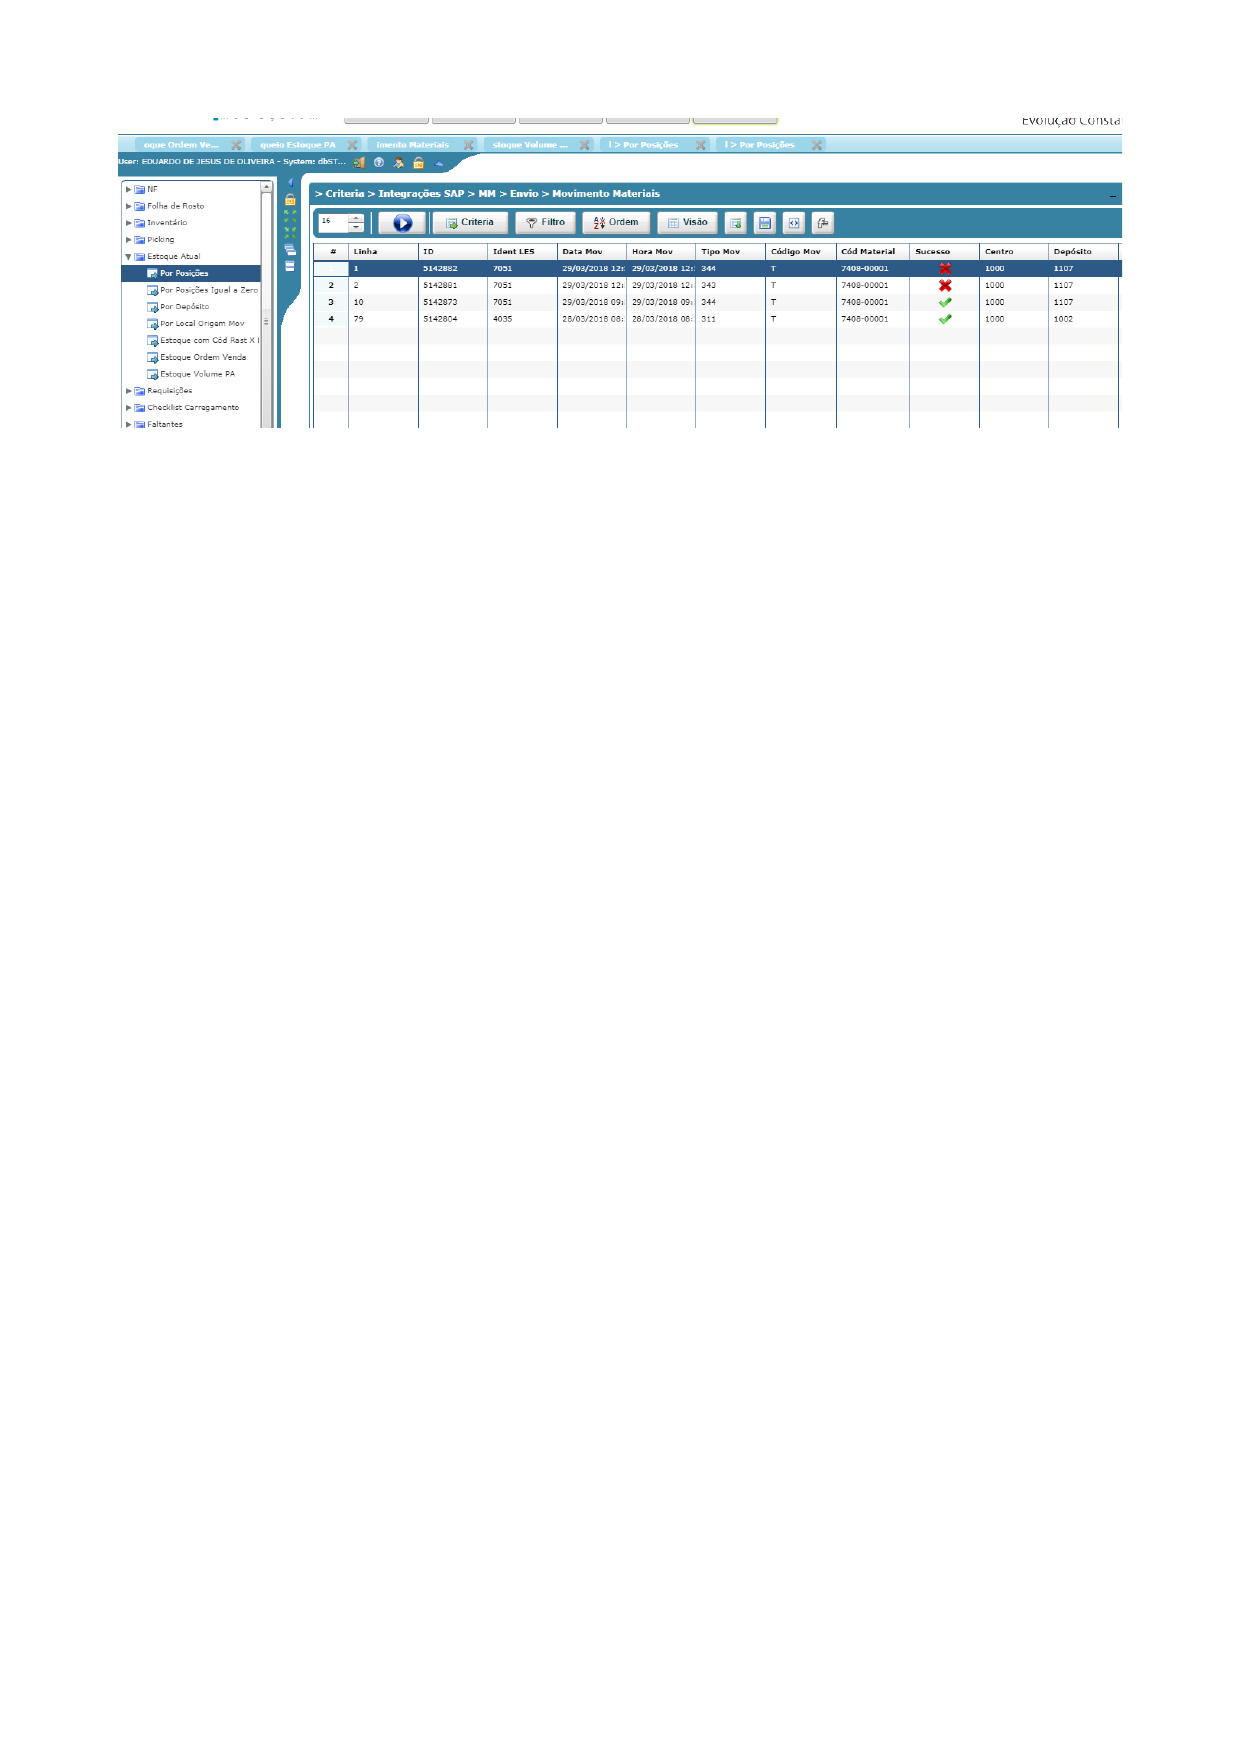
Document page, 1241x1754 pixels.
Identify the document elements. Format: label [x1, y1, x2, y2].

picture [118, 118, 1123, 428]
